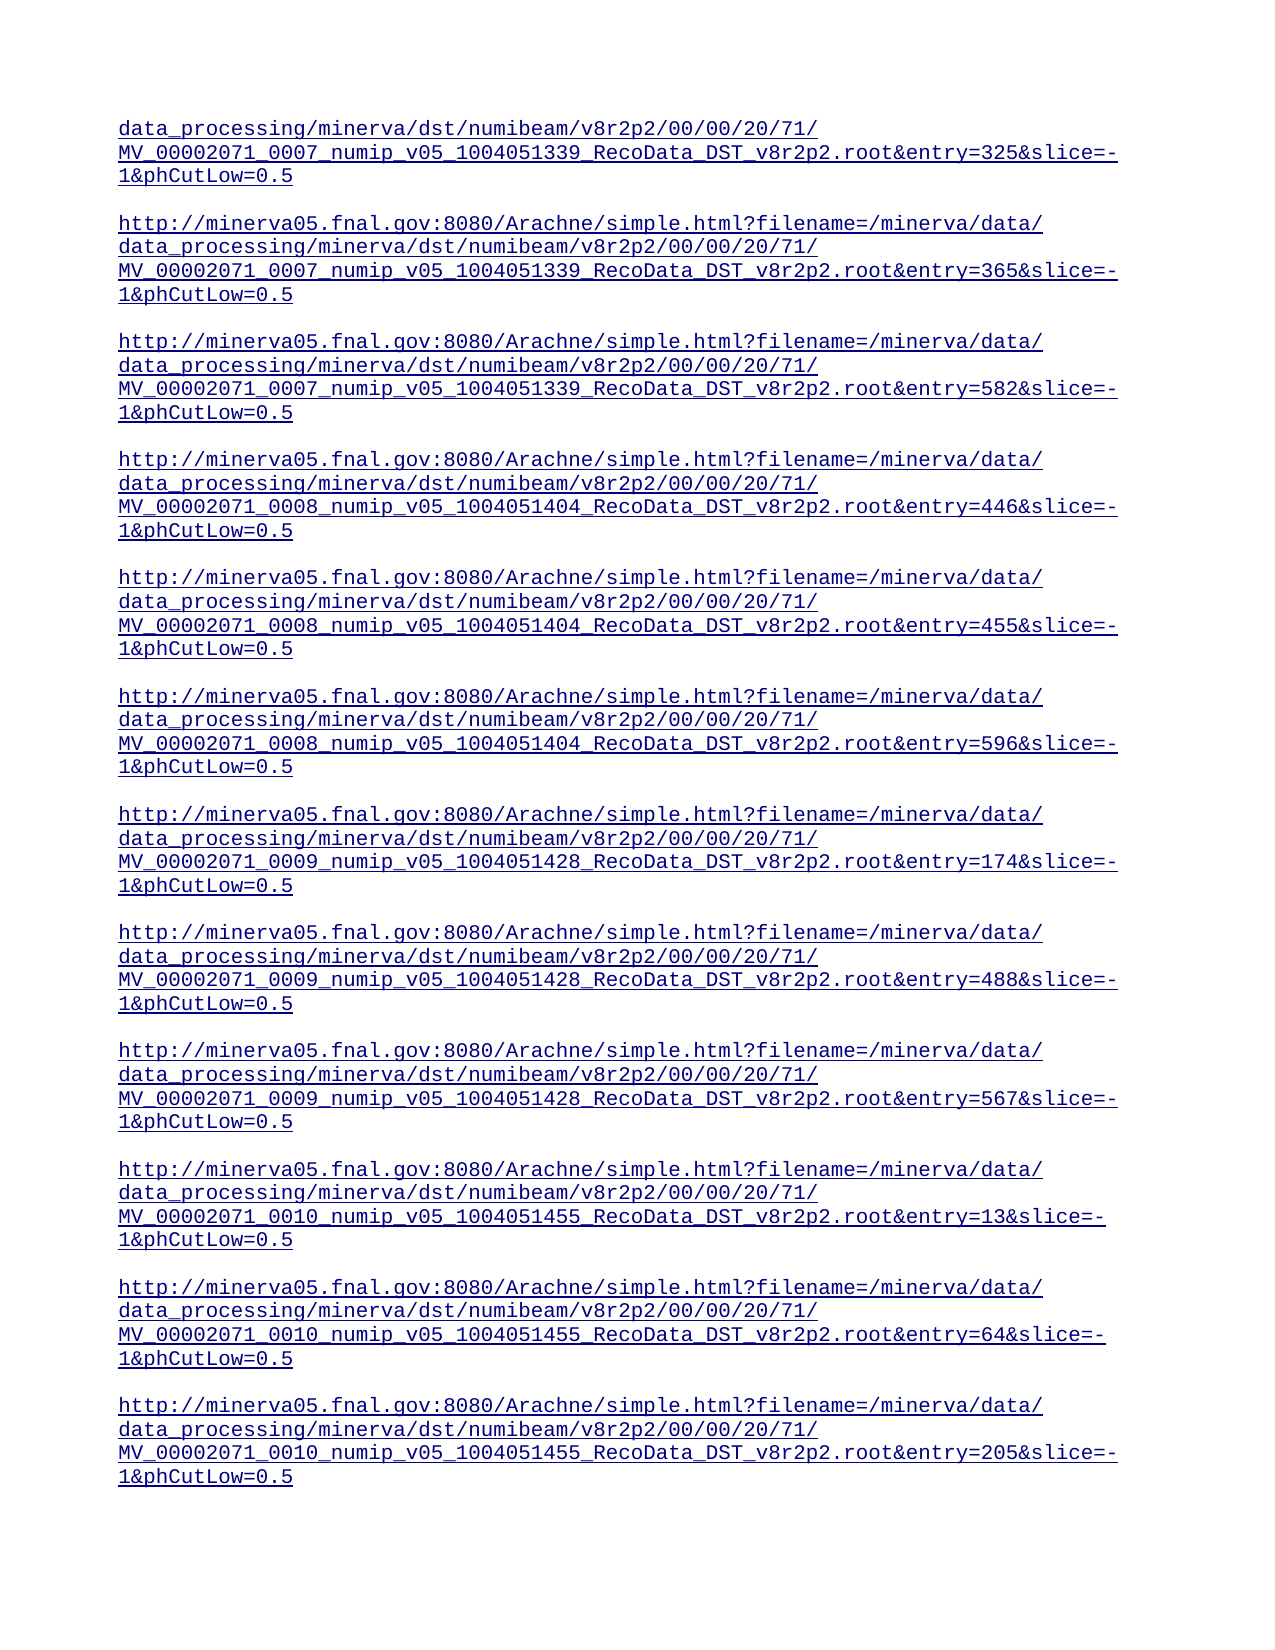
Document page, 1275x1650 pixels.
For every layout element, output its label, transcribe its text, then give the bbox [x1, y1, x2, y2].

text http://minerva05.fnal.gov:8080/Arachne/simple.html?filename=/minerva/data/data_processing/minerva/dst/numibeam/v8r2p2/00/00/20/71/MV_00002071_0010_numip_v05_1004051455_RecoData_DST_v8r2p2.root&entry=64&slice=-1&phCutLow=0.5 [118, 1277, 1157, 1371]
text http://minerva05.fnal.gov:8080/Arachne/simple.html?filename=/minerva/data/data_processing/minerva/dst/numibeam/v8r2p2/00/00/20/71/MV_00002071_0008_numip_v05_1004051404_RecoData_DST_v8r2p2.root&entry=596&slice=-1&phCutLow=0.5 [118, 686, 1157, 780]
text http://minerva05.fnal.gov:8080/Arachne/simple.html?filename=/minerva/data/data_processing/minerva/dst/numibeam/v8r2p2/00/00/20/71/MV_00002071_0008_numip_v05_1004051404_RecoData_DST_v8r2p2.root&entry=455&slice=-1&phCutLow=0.5 [118, 567, 1157, 686]
text http://minerva05.fnal.gov:8080/Arachne/simple.html?filename=/minerva/data/data_processing/minerva/dst/numibeam/v8r2p2/00/00/20/71/MV_00002071_0007_numip_v05_1004051339_RecoData_DST_v8r2p2.root&entry=365&slice=-1&phCutLow=0.5 [118, 213, 1157, 307]
text http://minerva05.fnal.gov:8080/Arachne/simple.html?filename=/minerva/data/data_processing/minerva/dst/numibeam/v8r2p2/00/00/20/71/MV_00002071_0010_numip_v05_1004051455_RecoData_DST_v8r2p2.root&entry=205&slice=-1&phCutLow=0.5 [118, 1395, 1157, 1489]
text http://minerva05.fnal.gov:8080/Arachne/simple.html?filename=/minerva/data/data_processing/minerva/dst/numibeam/v8r2p2/00/00/20/71/MV_00002071_0009_numip_v05_1004051428_RecoData_DST_v8r2p2.root&entry=488&slice=-1&phCutLow=0.5 [118, 922, 1157, 1017]
text http://minerva05.fnal.gov:8080/Arachne/simple.html?filename=/minerva/data/data_processing/minerva/dst/numibeam/v8r2p2/00/00/20/71/MV_00002071_0009_numip_v05_1004051428_RecoData_DST_v8r2p2.root&entry=567&slice=-1&phCutLow=0.5 [118, 1040, 1157, 1135]
text http://minerva05.fnal.gov:8080/Arachne/simple.html?filename=/minerva/data/data_processing/minerva/dst/numibeam/v8r2p2/00/00/20/71/MV_00002071_0007_numip_v05_1004051339_RecoData_DST_v8r2p2.root&entry=582&slice=-1&phCutLow=0.5 [118, 331, 1157, 426]
text http://minerva05.fnal.gov:8080/Arachne/simple.html?filename=/minerva/data/data_processing/minerva/dst/numibeam/v8r2p2/00/00/20/71/MV_00002071_0010_numip_v05_1004051455_RecoData_DST_v8r2p2.root&entry=13&slice=-1&phCutLow=0.5 [118, 1158, 1157, 1253]
text data_processing/minerva/dst/numibeam/v8r2p2/00/00/20/71/MV_00002071_0007_numip_v05_1004051339_RecoData_DST_v8r2p2.root&entry=325&slice=-1&phCutLow=0.5 [118, 118, 1157, 189]
text http://minerva05.fnal.gov:8080/Arachne/simple.html?filename=/minerva/data/data_processing/minerva/dst/numibeam/v8r2p2/00/00/20/71/MV_00002071_0009_numip_v05_1004051428_RecoData_DST_v8r2p2.root&entry=174&slice=-1&phCutLow=0.5 [118, 804, 1157, 898]
text http://minerva05.fnal.gov:8080/Arachne/simple.html?filename=/minerva/data/data_processing/minerva/dst/numibeam/v8r2p2/00/00/20/71/MV_00002071_0008_numip_v05_1004051404_RecoData_DST_v8r2p2.root&entry=446&slice=-1&phCutLow=0.5 [118, 449, 1157, 544]
